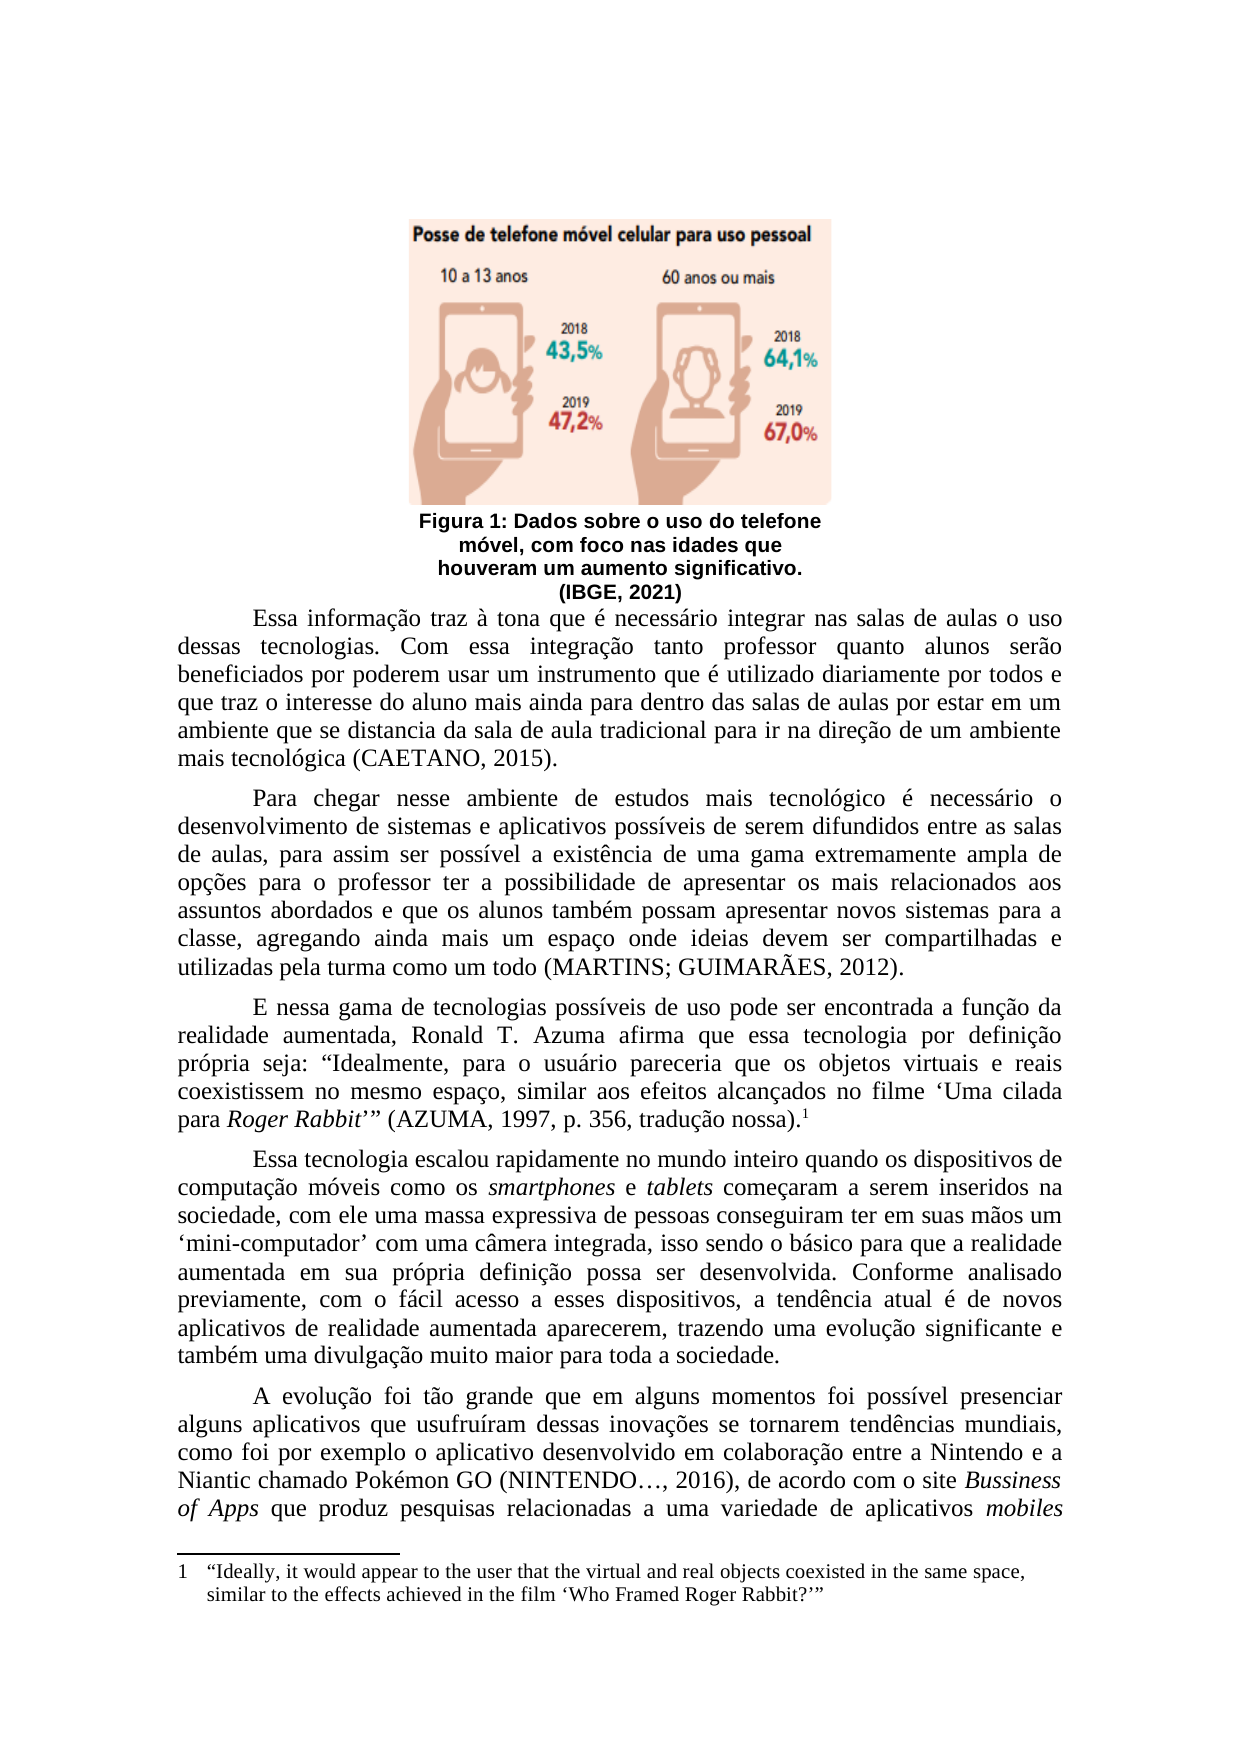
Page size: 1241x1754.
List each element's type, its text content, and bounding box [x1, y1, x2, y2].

picture [408, 219, 832, 505]
text Figura 1: Dados sobre o uso do telefone móvel, com foco nas idades que houveram um aumento significativo. (IBGE, 2021) [409, 505, 831, 604]
text [362, 207, 879, 604]
text Essa tecnologia escalou rapidamente no mundo inteiro quando os dispositivos de computação móveis como os smartphones e tablets começaram a serem inseridos na sociedade, com ele uma massa expressiva de pessoas conseguiram ter em suas mãos um ‘mini-computador’ com uma câmera integrada, isso sendo o básico para que a realidade aumentada em sua própria definição possa ser desenvolvida. Conforme analisado previamente, com o fácil acesso a esses dispositivos, a tendência atual é de novos aplicativos de realidade aumentada aparecerem, trazendo uma evolução significante e também uma divulgação muito maior para toda a sociedade. [177, 1145, 1063, 1369]
text E nessa gama de tecnologias possíveis de uso pode ser encontrada a função da realidade aumentada, Ronald T. Azuma afirma que essa tecnologia por definição própria seja: “Idealmente, para o usuário pareceria que os objetos virtuais e reais coexistissem no mesmo espaço, similar aos efeitos alcançados no filme ‘Uma cilada para Roger Rabbit’” (AZUMA, 1997⁠, p. 356, tradução nossa). [177, 993, 1063, 1133]
text “Ideally, it would appear to the user that the virtual and real objects coexisted in the same space, similar to the effects achieved in the film ‘Who Framed Roger Rabbit?’” [177, 1560, 1063, 1606]
text A evolução foi tão grande que em alguns momentos foi possível presenciar alguns aplicativos que usufruíram dessas inovações se tornarem tendências mundiais, como foi por exemplo o aplicativo desenvolvido em colaboração entre a Nintendo e a Niantic chamado Pokémon GO (NINTENDO…, 2016), de acordo com o site Bussiness of Apps que produz pesquisas relacionadas a uma variedade de aplicativos mobiles [177, 1382, 1063, 1522]
text Para chegar nesse ambiente de estudos mais tecnológico é necessário o desenvolvimento de sistemas e aplicativos possíveis de serem difundidos entre as salas de aulas, para assim ser possível a existência de uma gama extremamente ampla de opções para o professor ter a possibilidade de apresentar os mais relacionados aos assuntos abordados e que os alunos também possam apresentar novos sistemas para a classe, agregando ainda mais um espaço onde ideias devem ser compartilhadas e utilizadas pela turma como um todo (MARTINS; GUIMARÃES, 2012)⁠. [177, 784, 1063, 980]
text Essa informação traz à tona que é necessário integrar nas salas de aulas o uso dessas tecnologias. Com essa integração tanto professor quanto alunos serão beneficiados por poderem usar um instrumento que é utilizado diariamente por todos e que traz o interesse do aluno mais ainda para dentro das salas de aulas por estar em um ambiente que se distancia da sala de aula tradicional para ir na direção de um ambiente mais tecnológica (CAETANO, 2015)⁠. [177, 207, 1063, 772]
